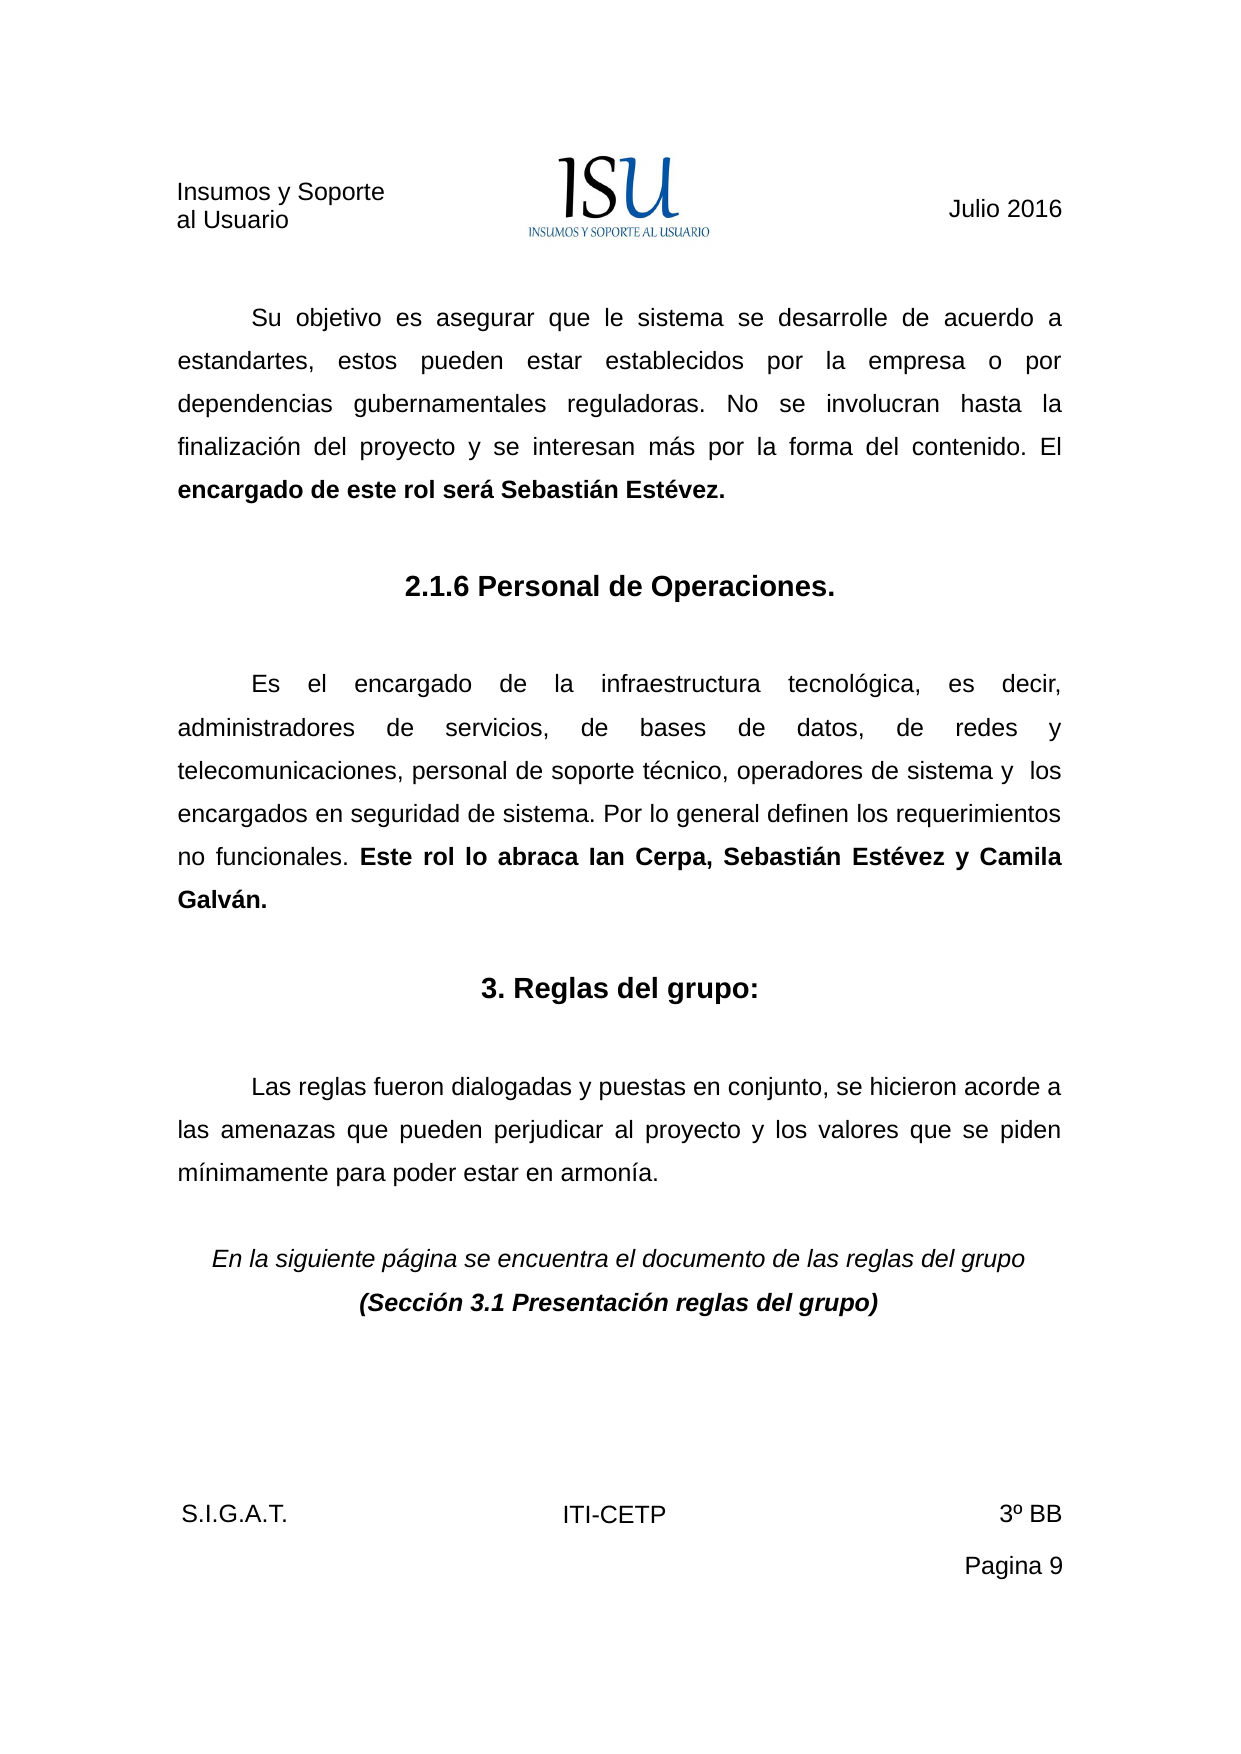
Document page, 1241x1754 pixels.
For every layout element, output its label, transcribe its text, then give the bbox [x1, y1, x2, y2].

text Las reglas fueron dialogadas y puestas en conjunto, se hicieron acorde a las amenazas que pueden perjudicar al proyecto y los valores que se piden mínimamente para poder estar en armonía. [177, 1072, 1063, 1187]
text Es el encargado de la infraestructura tecnológica, es decir, administradores de servicios, de bases de datos, de redes y telecomunicaciones, personal de soporte técnico, operadores de sistema y los encargados en seguridad de sistema. Por lo general definen los requerimientos no funcionales. Este rol lo abraca Ian Cerpa, Sebastián Estévez y Camila Galván. [177, 669, 1063, 914]
text Su objetivo es asegurar que le sistema se desarrolle de acuerdo a estandartes, estos pueden estar establecidos por la empresa o por dependencias gubernamentales reguladoras. No se involucran hasta la finalización del proyecto y se interesan más por la forma del contenido. El encargado de este rol será Sebastián Estévez. [177, 303, 1063, 504]
text 3. Reglas del grupo: [177, 971, 1063, 1005]
text En la siguiente página se encuentra el documento de las reglas del grupo (Sección 3.1 Presentación reglas del grupo) [177, 1244, 1063, 1316]
text 2.1.6 Personal de Operaciones. [177, 569, 1063, 602]
